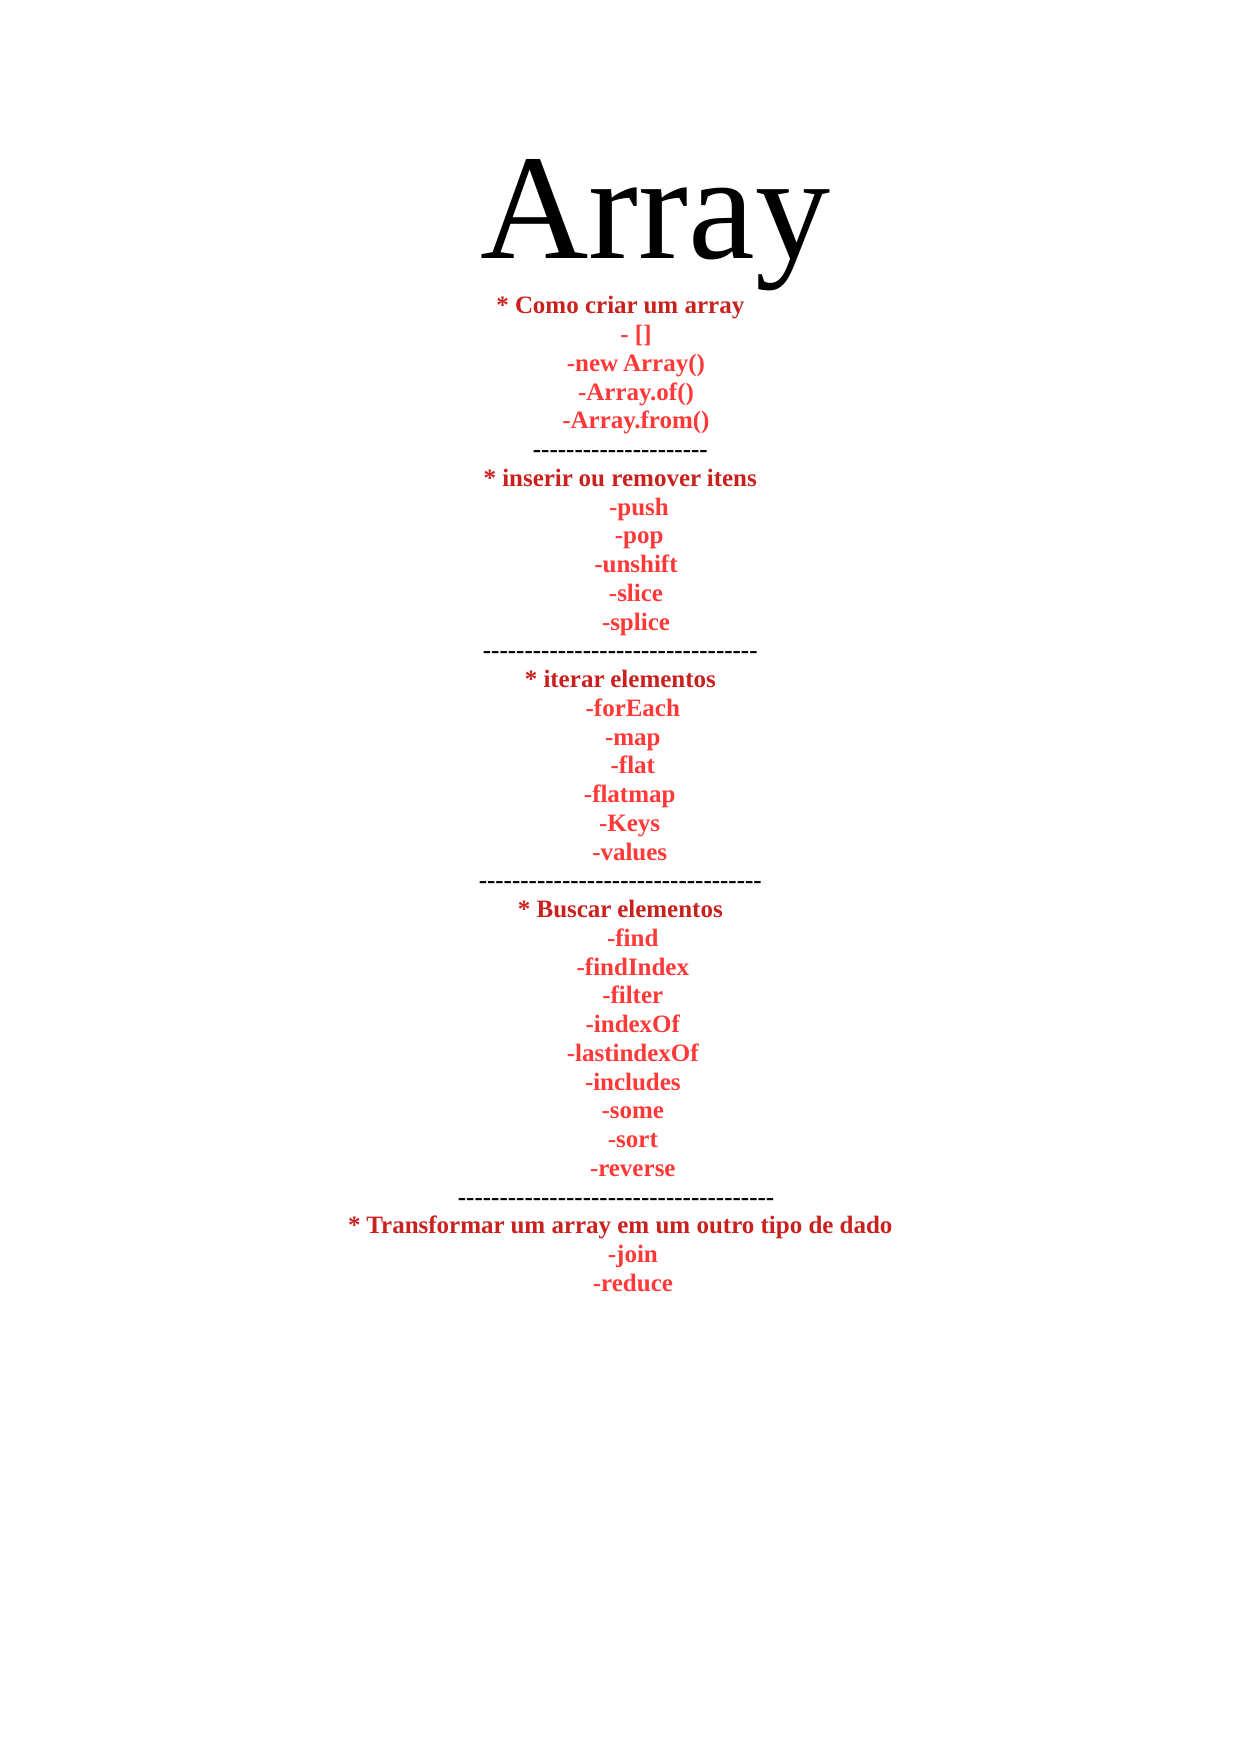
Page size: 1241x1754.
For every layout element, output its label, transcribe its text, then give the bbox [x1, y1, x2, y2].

text -filter [118, 981, 1122, 1009]
text -lastindexOf [118, 1038, 1122, 1067]
text -values [118, 837, 1122, 866]
text ---------------------------------- [118, 866, 1122, 894]
text -flatmap [118, 779, 1122, 808]
text * iterar elementos [118, 664, 1122, 693]
text -push [118, 492, 1122, 521]
text -indexOf [118, 1009, 1122, 1038]
text -Array.from() [118, 406, 1122, 434]
text -splice [118, 607, 1122, 636]
text * Transformar um array em um outro tipo de dado [118, 1211, 1122, 1239]
text Array [118, 118, 1122, 291]
text -Array.of() [118, 377, 1122, 406]
text -unshift [118, 549, 1122, 578]
text -join [118, 1239, 1122, 1268]
text * Como criar um array [118, 291, 1122, 319]
text -some [118, 1096, 1122, 1124]
text -------------------------------------- [118, 1182, 1122, 1211]
text -Keys [118, 808, 1122, 837]
text --------------------------------- [118, 636, 1122, 664]
text -pop [118, 521, 1122, 549]
text * inserir ou remover itens [118, 463, 1122, 492]
text -reduce [118, 1268, 1122, 1297]
text -slice [118, 578, 1122, 607]
text -map [118, 722, 1122, 751]
text -findIndex [118, 952, 1122, 981]
text -sort [118, 1124, 1122, 1153]
text -includes [118, 1067, 1122, 1096]
text - [] [118, 319, 1122, 348]
text -reverse [118, 1153, 1122, 1182]
text -flat [118, 751, 1122, 779]
text * Buscar elementos [118, 894, 1122, 923]
text -new Array() [118, 348, 1122, 377]
text -find [118, 923, 1122, 952]
text --------------------- [118, 434, 1122, 463]
text -forEach [118, 693, 1122, 722]
